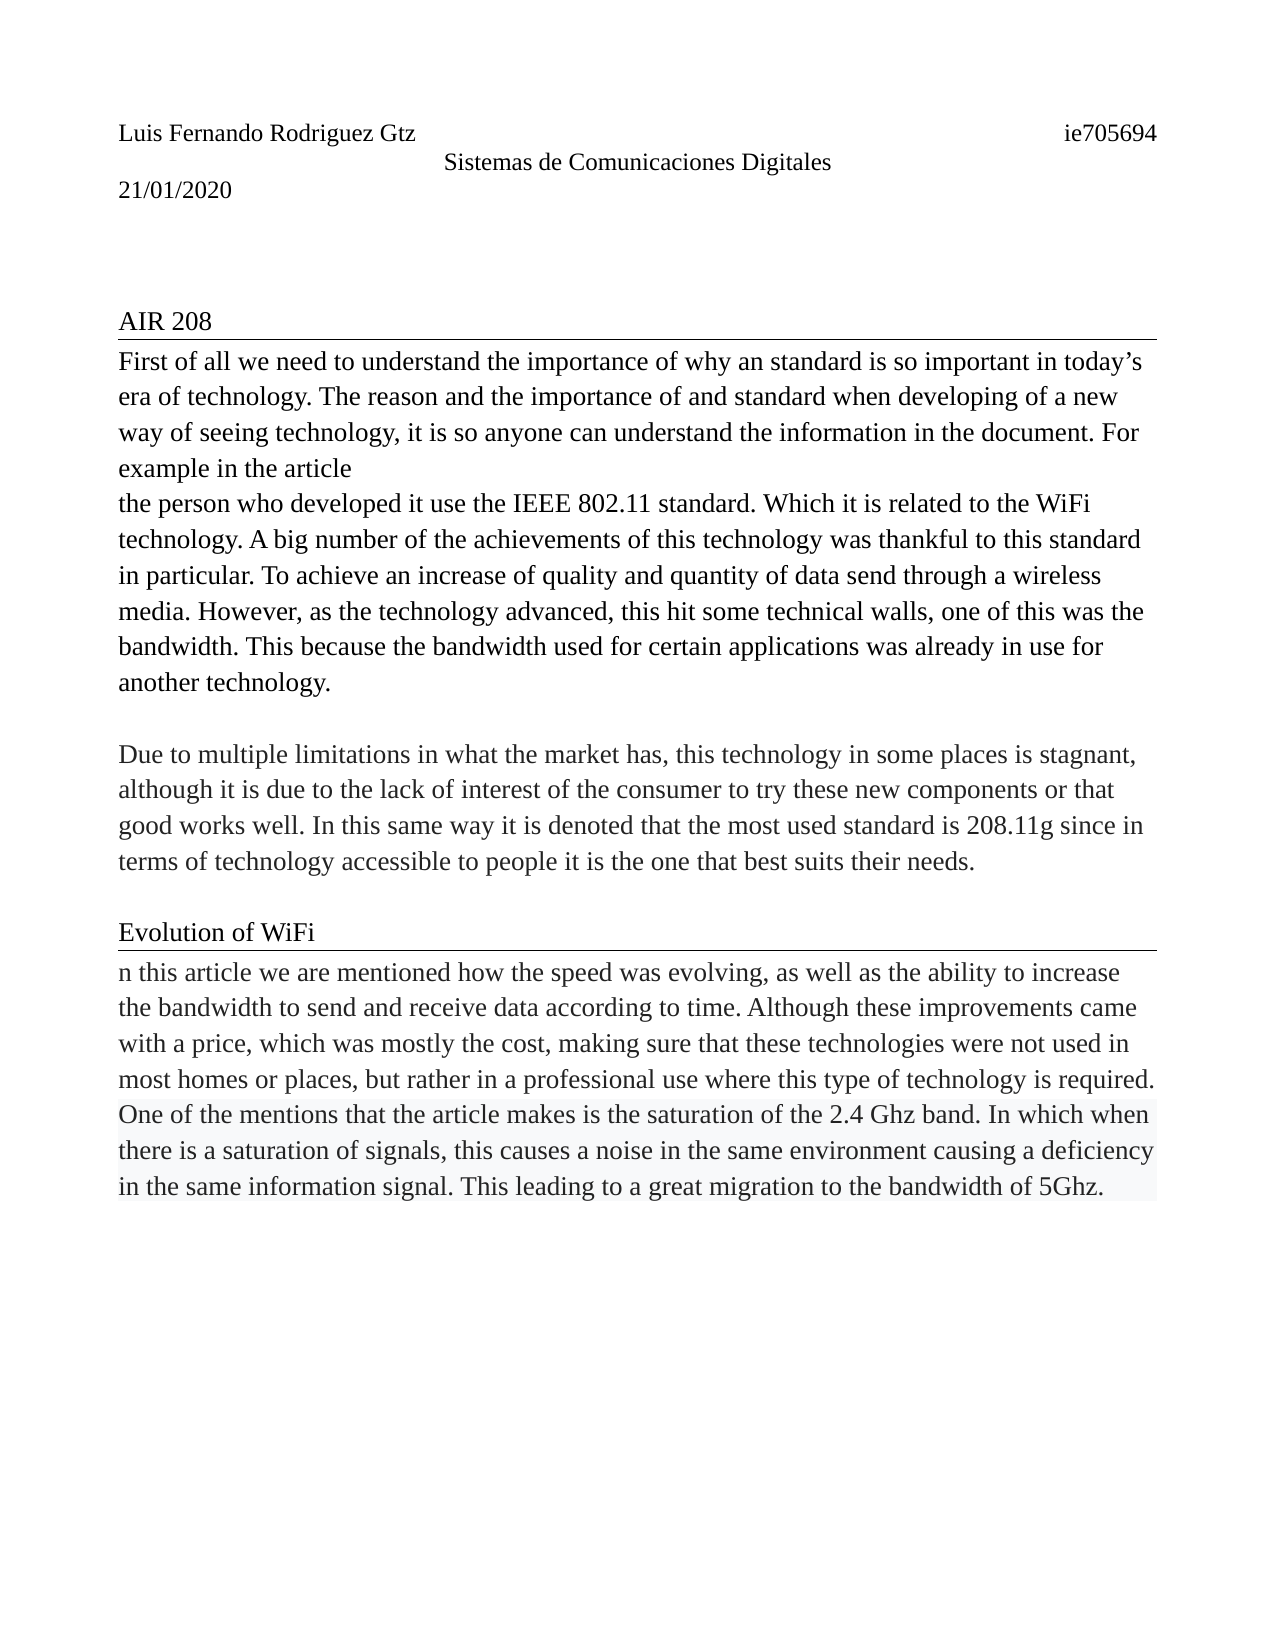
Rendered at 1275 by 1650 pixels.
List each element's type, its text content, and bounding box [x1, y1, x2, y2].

text Due to multiple limitations in what the market has, this technology in some places is stagnant, although it is due to the lack of interest of the consumer to try these new components or that good works well. In this same way it is denoted that the most used standard is 208.11g since in terms of technology accessible to people it is the one that best suits their needs. [118, 702, 1157, 876]
text n this article we are mentioned how the speed was evolving, as well as the ability to increase the bandwidth to send and receive data according to time. Although these improvements came with a price, which was mostly the cost, making sure that these technologies were not used in most homes or places, but rather in a professional use where this type of technology is required. [118, 956, 1157, 1094]
text AIR 208 [118, 305, 1157, 339]
text the person who developed it use the IEEE 802.11 standard. Which it is related to the WiFi technology. A big number of the achievements of this technology was thankful to this standard in particular. To achieve an increase of quality and quantity of data send through a wireless media. However, as the technology advanced, this hit some technical walls, one of this was the bandwidth. This because the bandwidth used for certain applications was already in use for another technology. [118, 488, 1157, 697]
text One of the mentions that the article makes is the saturation of the 2.4 Ghz band. In which when there is a saturation of signals, this causes a noise in the same environment causing a deficiency in the same information signal. This leading to a great migration to the bandwidth of 5Ghz. [118, 1099, 1157, 1201]
text First of all we need to understand the importance of why an standard is so important in today’s era of technology. The reason and the importance of and standard when developing of a new way of seeing technology, it is so anyone can understand the information in the document. For example in the article [118, 345, 1157, 483]
text Evolution of WiFi [118, 916, 1157, 950]
